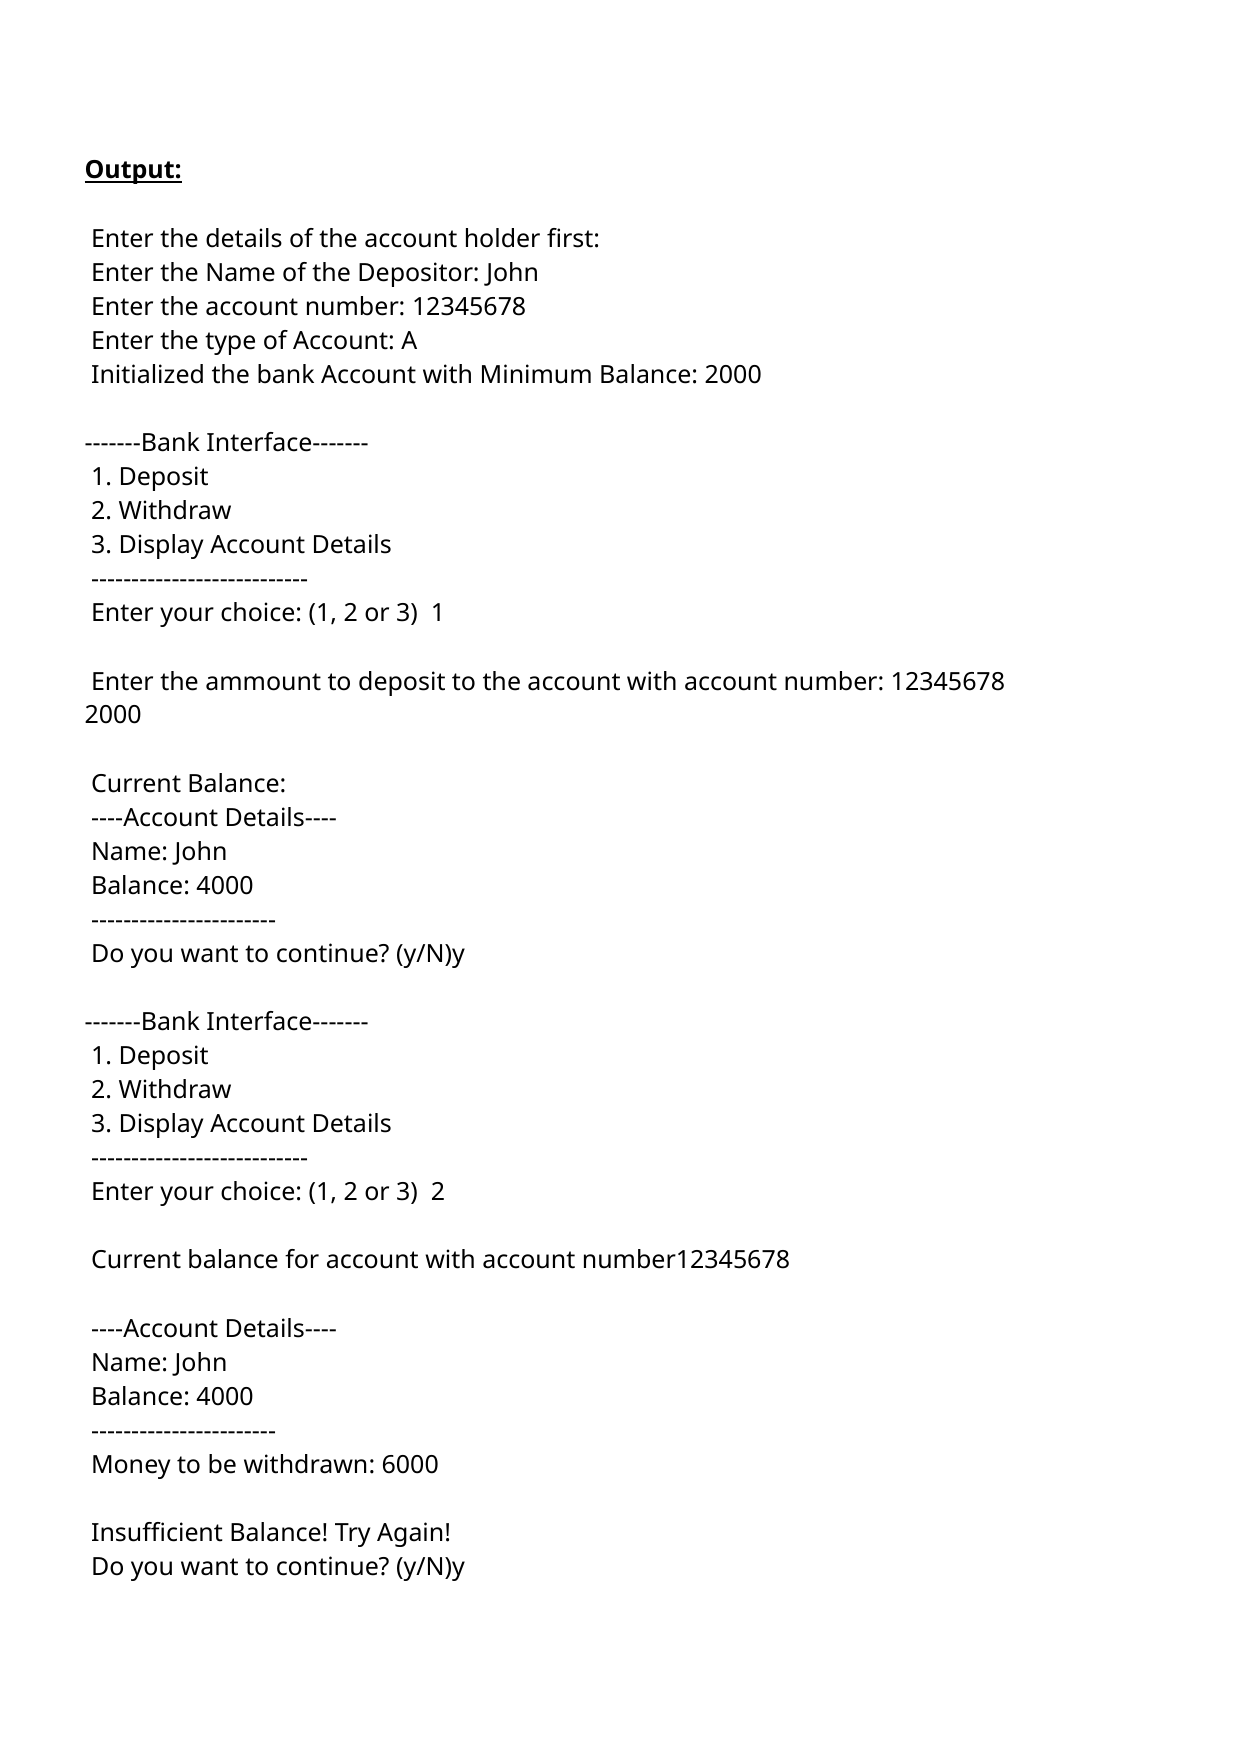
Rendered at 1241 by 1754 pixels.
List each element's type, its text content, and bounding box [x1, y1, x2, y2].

text Enter your choice: (1, 2 or 3) 1 [84, 595, 1147, 629]
text 3. Display Account Details [84, 527, 1147, 561]
text 1. Deposit [84, 459, 1147, 493]
text Money to be withdrawn: 6000 [84, 1447, 1147, 1481]
text Enter the details of the account holder first: [84, 220, 1147, 254]
text ----------------------- [84, 902, 1147, 936]
text 3. Display Account Details [84, 1106, 1147, 1140]
text Initialized the bank Account with Minimum Balance: 2000 [84, 357, 1147, 391]
text Enter the account number: 12345678 [84, 288, 1147, 322]
text Do you want to continue? (y/N)y [84, 936, 1147, 970]
text 2. Withdraw [84, 1072, 1147, 1106]
text Do you want to continue? (y/N)y [84, 1549, 1147, 1583]
text --------------------------- [84, 561, 1147, 595]
text Name: John [84, 833, 1147, 867]
text Output: [84, 152, 1147, 186]
text ----Account Details---- [84, 1310, 1147, 1344]
text 1. Deposit [84, 1038, 1147, 1072]
text Enter the Name of the Depositor: John [84, 254, 1147, 288]
text ----------------------- [84, 1412, 1147, 1447]
text Enter the type of Account: A [84, 322, 1147, 357]
text Name: John [84, 1344, 1147, 1378]
text -------Bank Interface------- [84, 425, 1147, 459]
text -------Bank Interface------- [84, 1004, 1147, 1038]
text 2. Withdraw [84, 493, 1147, 527]
text Balance: 4000 [84, 1378, 1147, 1412]
text Enter your choice: (1, 2 or 3) 2 [84, 1174, 1147, 1208]
text Current balance for account with account number12345678 [84, 1242, 1147, 1276]
text Enter the ammount to deposit to the account with account number: 12345678 [84, 663, 1147, 697]
text 2000 [84, 697, 1147, 731]
text Balance: 4000 [84, 867, 1147, 902]
text --------------------------- [84, 1140, 1147, 1174]
text Current Balance: [84, 765, 1147, 799]
text Insufficient Balance! Try Again! [84, 1515, 1147, 1549]
text ----Account Details---- [84, 799, 1147, 833]
